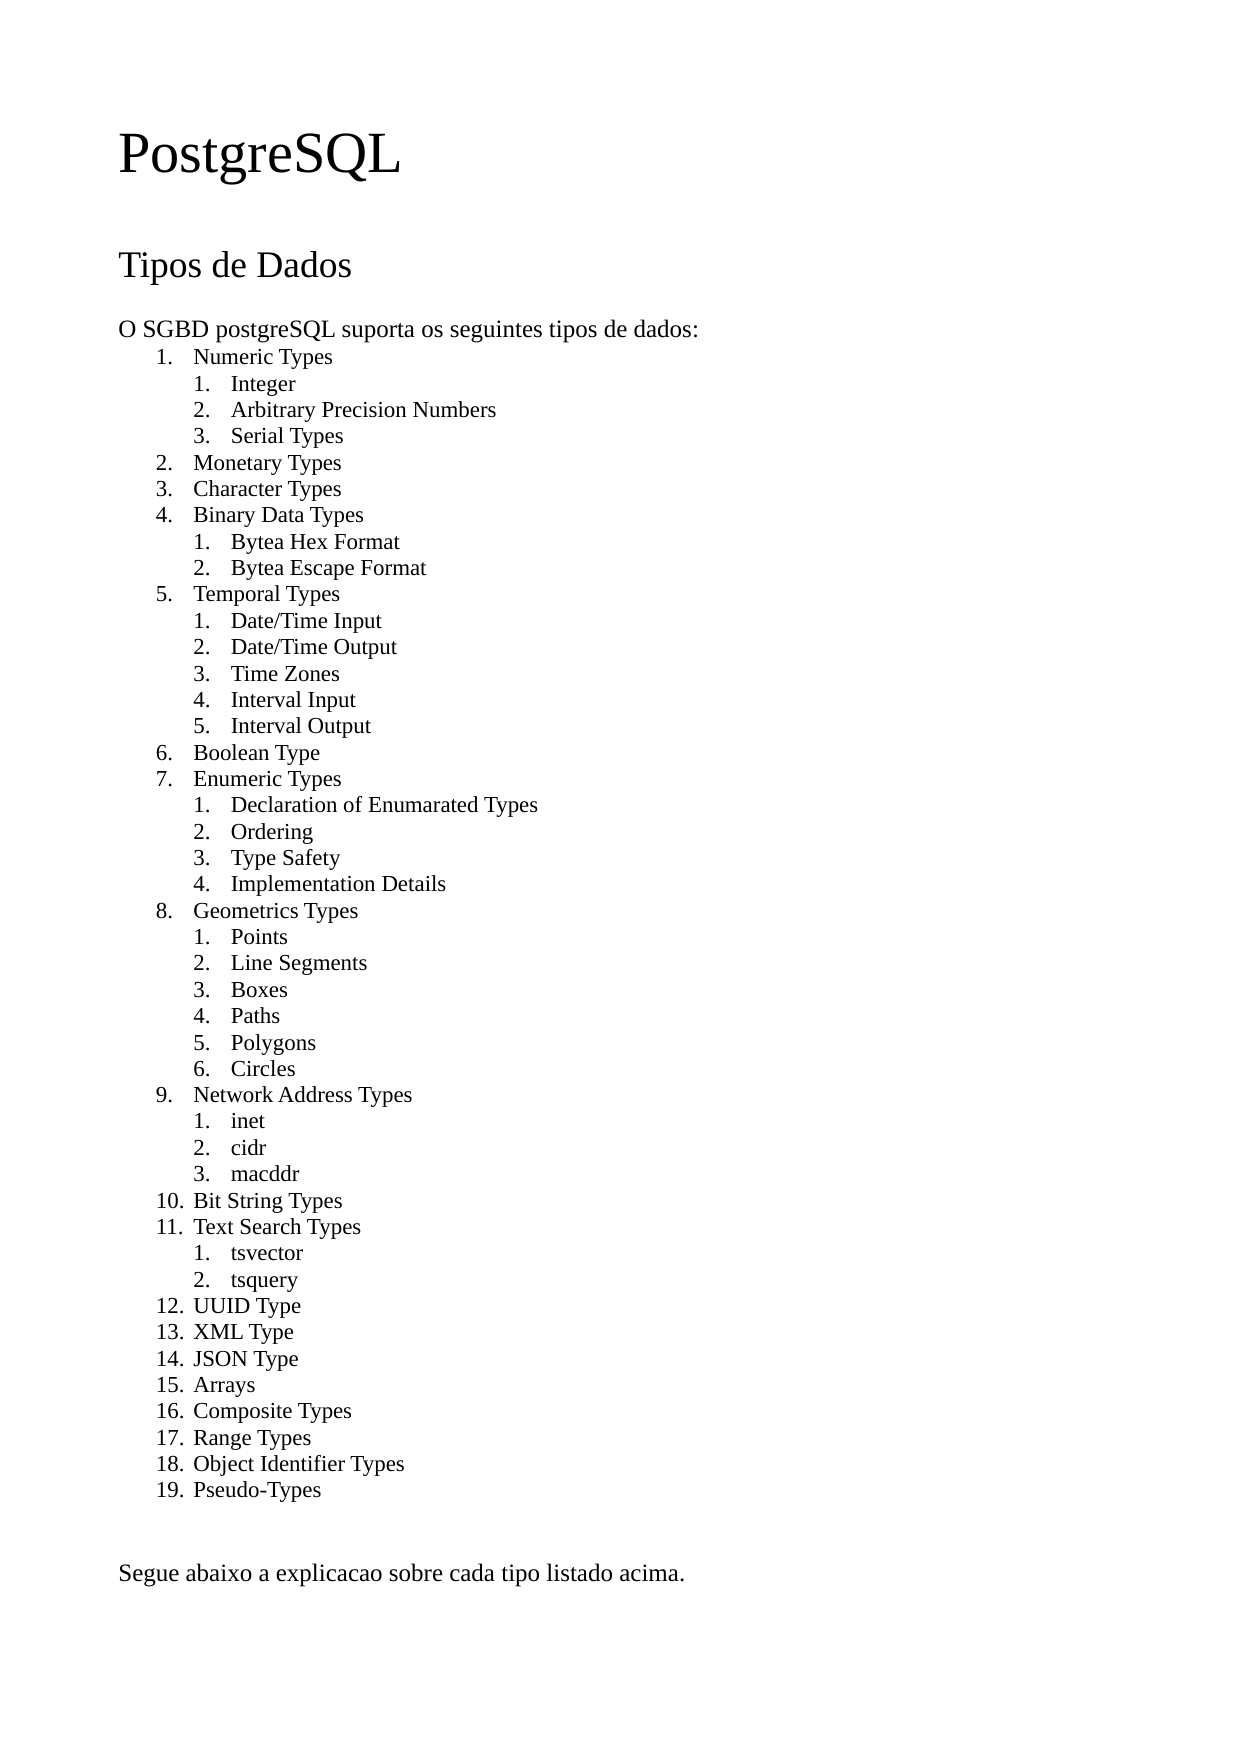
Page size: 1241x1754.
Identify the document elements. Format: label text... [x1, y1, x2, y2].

list Bytea Escape Format [193, 554, 1122, 581]
list Temporal Types [156, 581, 1122, 607]
list Points [193, 923, 1122, 949]
list Binary Data Types [156, 501, 1122, 528]
list Circles [193, 1055, 1122, 1081]
list XML Type [156, 1318, 1122, 1345]
list Bytea Hex Format [193, 528, 1122, 554]
list Implementation Details [193, 870, 1122, 897]
list Object Identifier Types [156, 1450, 1122, 1477]
list Interval Output [193, 712, 1122, 739]
list Line Segments [193, 949, 1122, 976]
list macddr [193, 1160, 1122, 1187]
list Declaration of Enumarated Types [193, 791, 1122, 818]
list Character Types [156, 475, 1122, 501]
list tsvector [193, 1239, 1122, 1266]
list Bit String Types [156, 1187, 1122, 1213]
list cidr [193, 1134, 1122, 1160]
list Date/Time Input [193, 607, 1122, 633]
list Paths [193, 1002, 1122, 1028]
list Boolean Type [156, 739, 1122, 765]
list Serial Types [193, 422, 1122, 449]
list Composite Types [156, 1397, 1122, 1424]
list JSON Type [156, 1345, 1122, 1371]
list Range Types [156, 1424, 1122, 1450]
list Interval Input [193, 686, 1122, 712]
list Network Address Types [156, 1081, 1122, 1108]
list Boxes [193, 976, 1122, 1002]
list Enumeric Types [156, 765, 1122, 791]
list Arbitrary Precision Numbers [193, 396, 1122, 422]
list Type Safety [193, 844, 1122, 870]
list Monetary Types [156, 449, 1122, 475]
list Arrays [156, 1371, 1122, 1397]
list Pseudo-Types [156, 1477, 1122, 1503]
text Tipos de Dados [118, 243, 1122, 286]
text O SGBD postgreSQL suporta os seguintes tipos de dados: [118, 314, 1122, 343]
list Integer [193, 370, 1122, 396]
list UUID Type [156, 1292, 1122, 1318]
list Numeric Types [156, 343, 1122, 370]
text PostgreSQL [118, 118, 1122, 185]
list inet [193, 1108, 1122, 1134]
list Ordering [193, 818, 1122, 844]
text Segue abaixo a explicacao sobre cada tipo listado acima. [118, 1558, 1122, 1587]
list Time Zones [193, 659, 1122, 686]
list Polygons [193, 1028, 1122, 1055]
list Geometrics Types [156, 897, 1122, 923]
list Text Search Types [156, 1213, 1122, 1239]
list tsquery [193, 1266, 1122, 1292]
list Date/Time Output [193, 633, 1122, 659]
